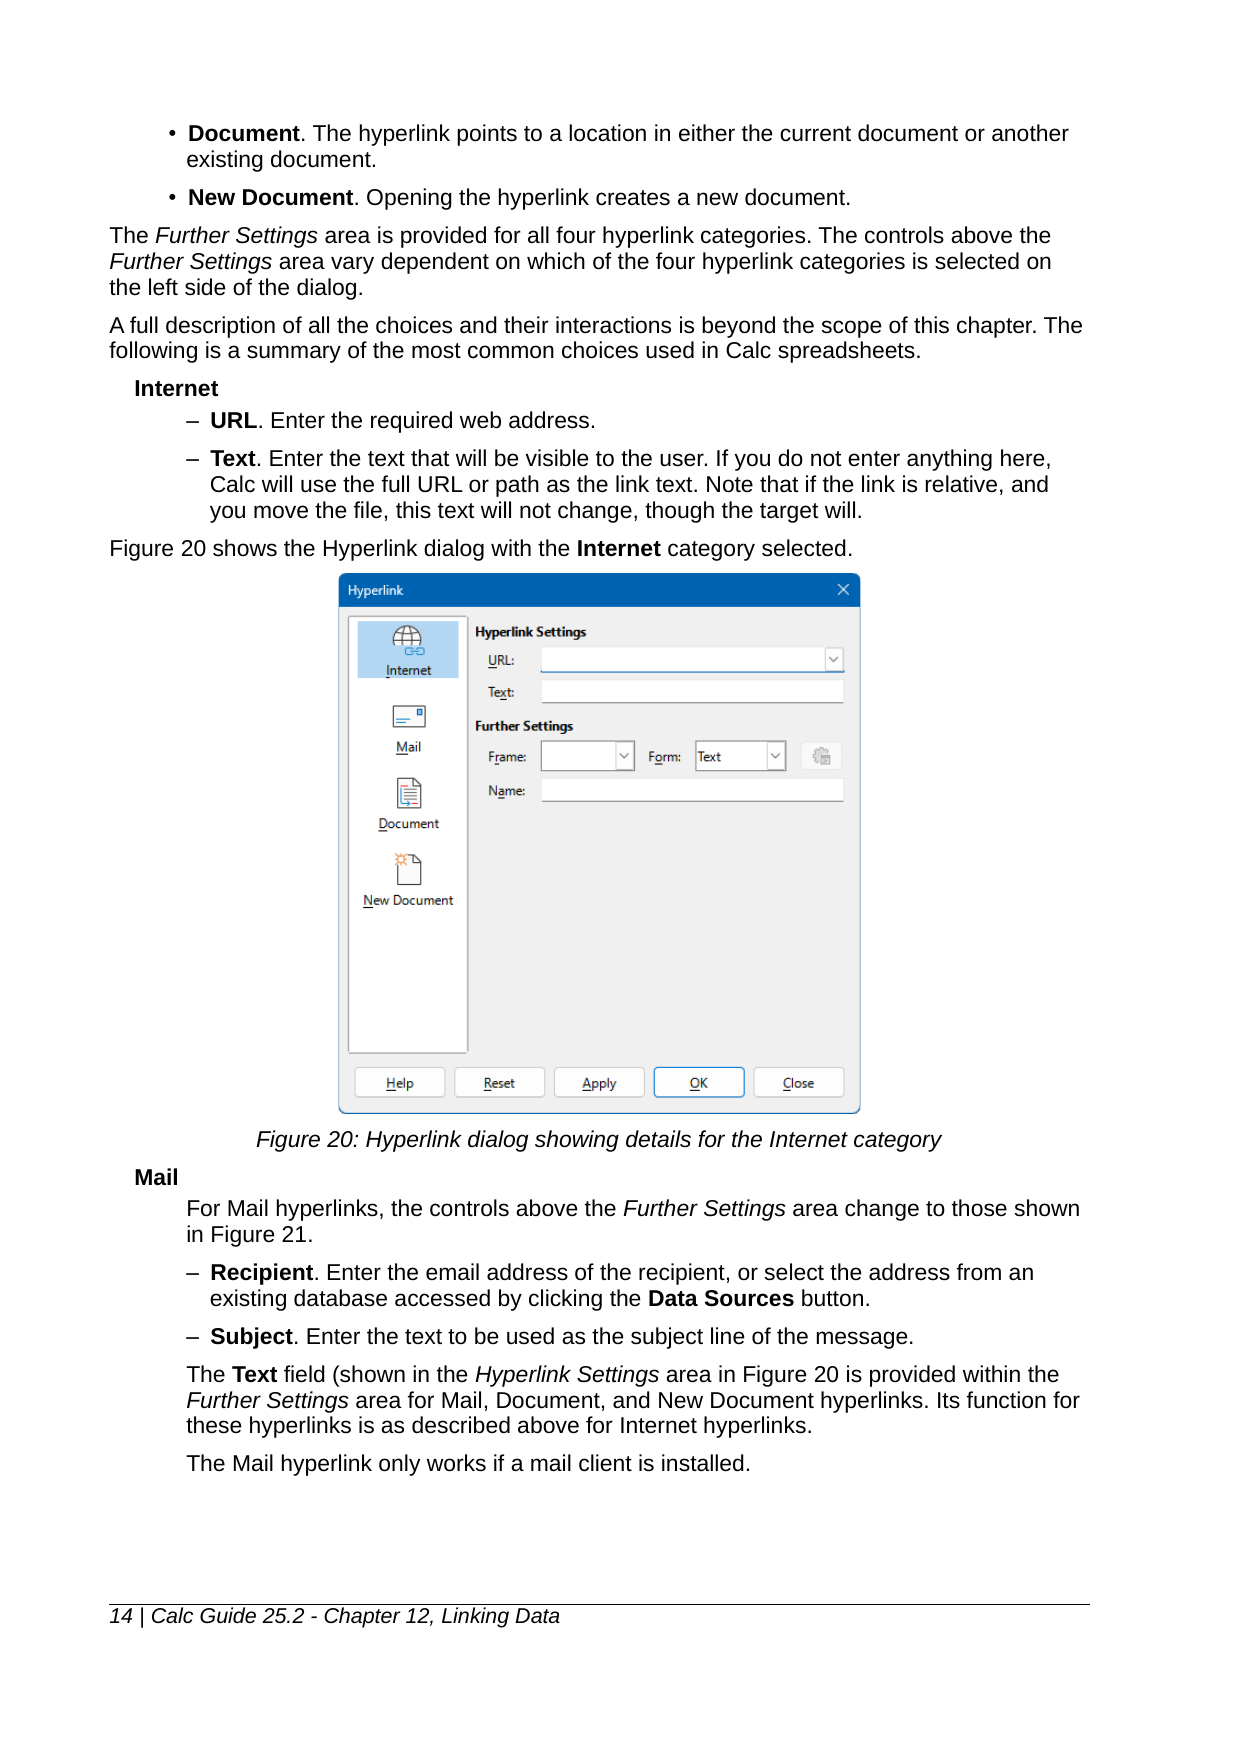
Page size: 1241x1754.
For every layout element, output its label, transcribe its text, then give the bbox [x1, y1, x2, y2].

text The Text field (shown in the Hyperlink Settings area in Figure 20 is provided within the Further Settings area for Mail, Document, and New Document hyperlinks. Its function for these hyperlinks is as described above for Internet hyperlinks. [186, 1362, 1090, 1439]
list Recipient. Enter the email address of the recipient, or select the address from an existing database accessed by clicking the Data Sources button. [186, 1260, 1090, 1311]
text The Further Settings area is provided for all four hyperlink categories. The controls above the Further Settings area vary dependent on which of the four hyperlink categories is selected on the left side of the dialog. [109, 223, 1090, 300]
text Internet [134, 376, 1090, 402]
list A full description of all the choices and their interactions is beyond the scope of this chapter. The following is a summary of the most common choices used in Calc spreadsheets. [109, 312, 1090, 363]
picture [338, 573, 861, 1114]
text The Mail hyperlink only works if a mail client is installed. [186, 1451, 1090, 1477]
text For Mail hyperlinks, the controls above the Further Settings area change to those shown in Figure 21. [186, 1196, 1090, 1247]
text Mail [134, 1164, 1090, 1190]
list New Document. Opening the hyperlink creates a new document. [168, 185, 1090, 210]
list Text. Enter the text that will be visible to the user. If you do not enter anything here, Calc will use the full URL or path as the link text. Note that if the link is relative, and you move the file, this text will not change, though the target will. [186, 446, 1090, 523]
text Figure 20: Hyperlink dialog showing details for the Internet category [256, 1126, 943, 1152]
list Subject. Enter the text to be used as the subject line of the message. [186, 1324, 1090, 1349]
text Figure 20 shows the Hyperlink dialog with the Internet category selected. [109, 535, 1090, 561]
list Document. The hyperlink points to a location in either the current document or another existing document. [168, 121, 1090, 172]
list URL. Enter the required web address. [186, 408, 1090, 433]
